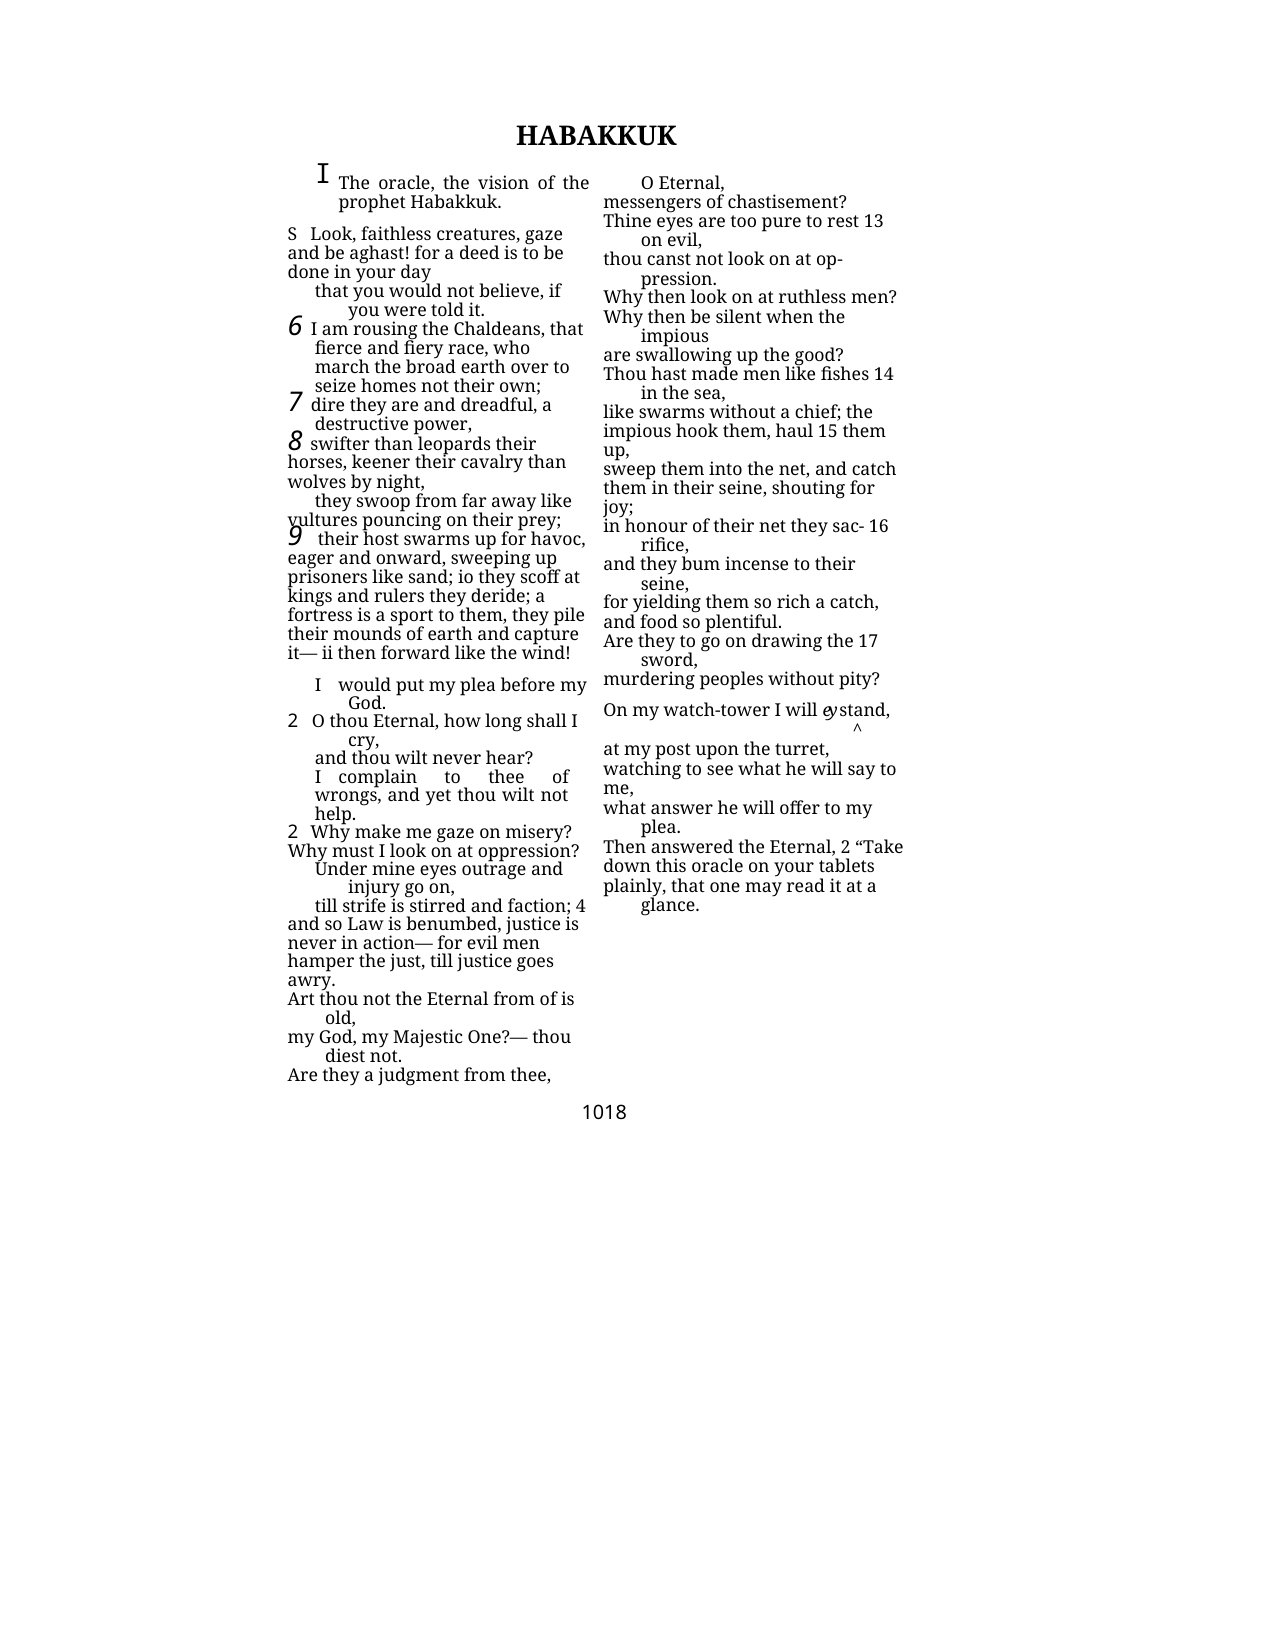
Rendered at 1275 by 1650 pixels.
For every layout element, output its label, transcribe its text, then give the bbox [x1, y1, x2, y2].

text Why then look on at ruthless men? [603, 289, 905, 308]
text that you would not believe, if you were told it. [314, 282, 589, 320]
text Thou hast made men like fishes 14 in the sea, [603, 365, 905, 403]
list dire they are and dreadful, a destructive power, [287, 397, 589, 435]
text thou canst not look on at op­pression. [603, 251, 905, 289]
text my God, my Majestic One?— thou diest not. [287, 1028, 589, 1066]
text at my post upon the turret, watching to see what he will say to me, [603, 740, 905, 798]
text murdering peoples without pity? [603, 670, 905, 689]
text and they bum incense to their seine, [603, 556, 905, 594]
text Are they to go on drawing the 17 sword, [603, 632, 905, 670]
text till strife is stirred and faction; 4 and so Law is benumbed, justice is never in action— for evil men hamper the just, till justice goes awry. [287, 898, 589, 990]
text like swarms without a chief; the impious hook them, haul 15 them up, [603, 403, 905, 460]
list would put my plea before my God. [314, 676, 589, 713]
text and thou wilt never hear? [287, 750, 589, 768]
text in honour of their net they sac- 16 rifice, [603, 517, 905, 556]
subtitle HABAKKUK [287, 124, 905, 151]
text for yielding them so rich a catch, [603, 594, 905, 613]
text Thine eyes are too pure to rest 13 on evil, [603, 212, 905, 251]
text Are they a judgment from thee, [287, 1066, 589, 1085]
text Under mine eyes outrage and injury go on, [314, 861, 589, 898]
text and food so plentiful. [603, 613, 905, 632]
text are swallowing up the good? [603, 346, 905, 365]
text Art thou not the Eternal from of is old, [287, 990, 589, 1028]
text sweep them into the net, and catch them in their seine, shouting for joy; [603, 460, 905, 517]
text Why then be silent when the impious [603, 308, 905, 346]
text On my watch-tower I will ey stand, ^ [603, 701, 905, 740]
list complain to thee of wrongs, and yet thou wilt not help. [314, 768, 569, 824]
text what answer he will offer to my plea. [603, 798, 905, 837]
list Why make me gaze on misery? Why must I look on at oppres­sion? [287, 824, 589, 861]
text S Look, faithless creatures, gaze and be aghast! for a deed is to be done in your day [287, 225, 589, 282]
text plainly, that one may read it at a glance. [603, 876, 905, 915]
text Then answered the Eternal, 2 “Take down this oracle on your tablets [603, 837, 905, 876]
list their host swarms up for havoc, eager and onward, sweeping up prisoners like sand; io they scoff at kings and rulers they deride; a fortress is a sport to them, they pile their mounds of earth and capture it— ii then forward like the wind! [287, 530, 589, 663]
text O Eternal, [641, 174, 905, 193]
list I am rousing the Chaldeans, that fierce and fiery race, who march the broad earth over to seize homes not their own; [287, 320, 589, 397]
list O thou Eternal, how long shall I cry, [287, 713, 589, 750]
text they swoop from far away like vultures pouncing on their prey; [287, 492, 589, 530]
list swifter than leopards their horses, keener their cavalry than wolves by night, [287, 435, 589, 492]
text messengers of chastisement? [603, 193, 905, 212]
text IThe oracle, the vision of the prophet Habakkuk. [314, 174, 589, 212]
